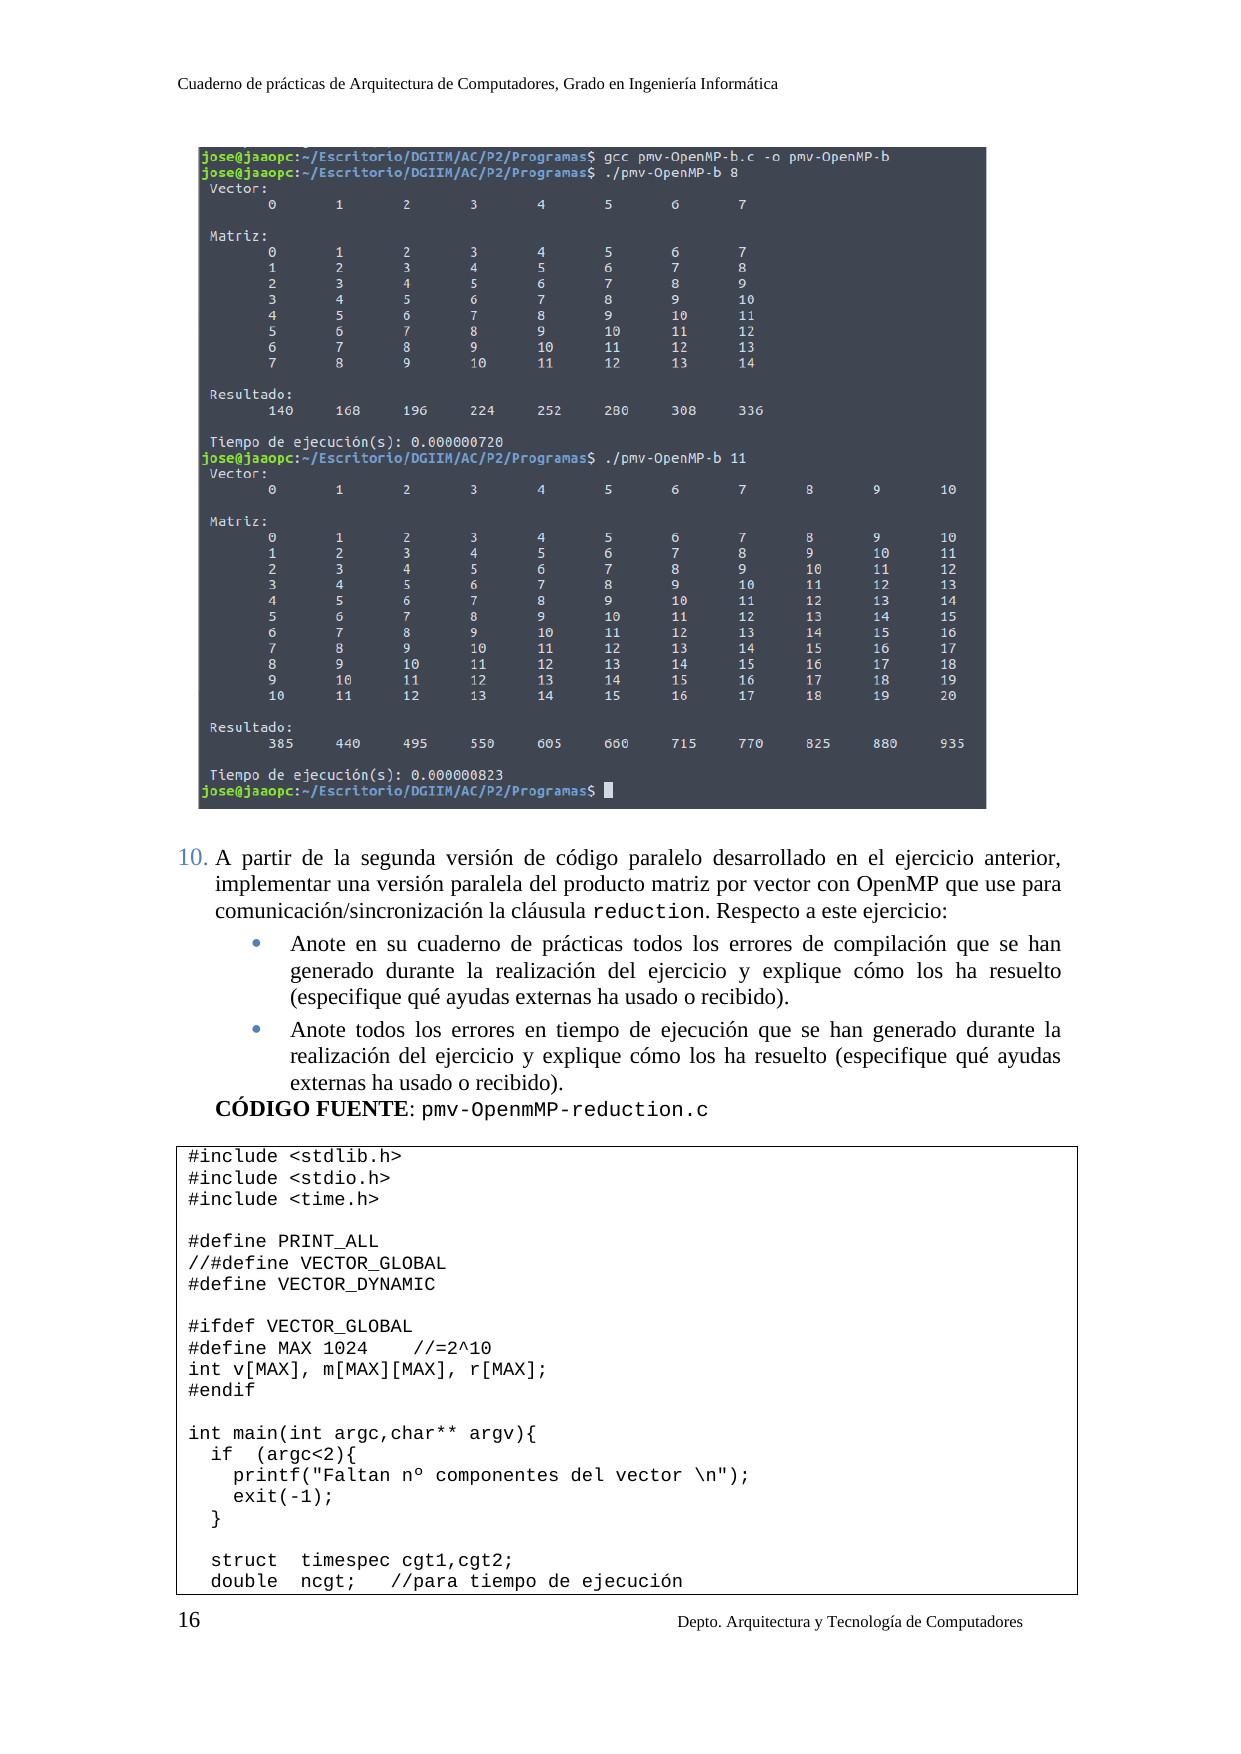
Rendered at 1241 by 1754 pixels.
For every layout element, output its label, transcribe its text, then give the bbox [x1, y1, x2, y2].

table_header #include <stdlib.h> #include <stdio.h> #include <time.h> #define PRINT_ALL //#define VECTOR_GLOBAL #define VECTOR_DYNAMIC #ifdef VECTOR_GLOBAL #define MAX 1024 //=2^10 int v[MAX], m[MAX][MAX], r[MAX]; #endif int main(int argc,char** argv){ if (argc<2){ printf("Faltan nº componentes del vector \n"); exit(-1); } struct timespec cgt1,cgt2; double ncgt; //para tiempo de ejecución [177, 1147, 1077, 1593]
list Anote en su cuaderno de prácticas todos los errores de compilación que se han generado durante la realización del ejercicio y explique cómo los ha resuelto (especifique qué ayudas externas ha usado o recibido). [252, 931, 1063, 1009]
text CÓDIGO FUENTE: pmv-OpenmMP-reduction.c [215, 1095, 1063, 1122]
picture [198, 147, 987, 809]
list A partir de la segunda versión de código paralelo desarrollado en el ejercicio anterior, implementar una versión paralela del producto matriz por vector con OpenMP que use para comunicación/sincronización la cláusula reduction. Respecto a este ejercicio: [177, 842, 1063, 924]
list Anote todos los errores en tiempo de ejecución que se han generado durante la realización del ejercicio y explique cómo los ha resuelto (especifique qué ayudas externas ha usado o recibido). [252, 1016, 1063, 1095]
